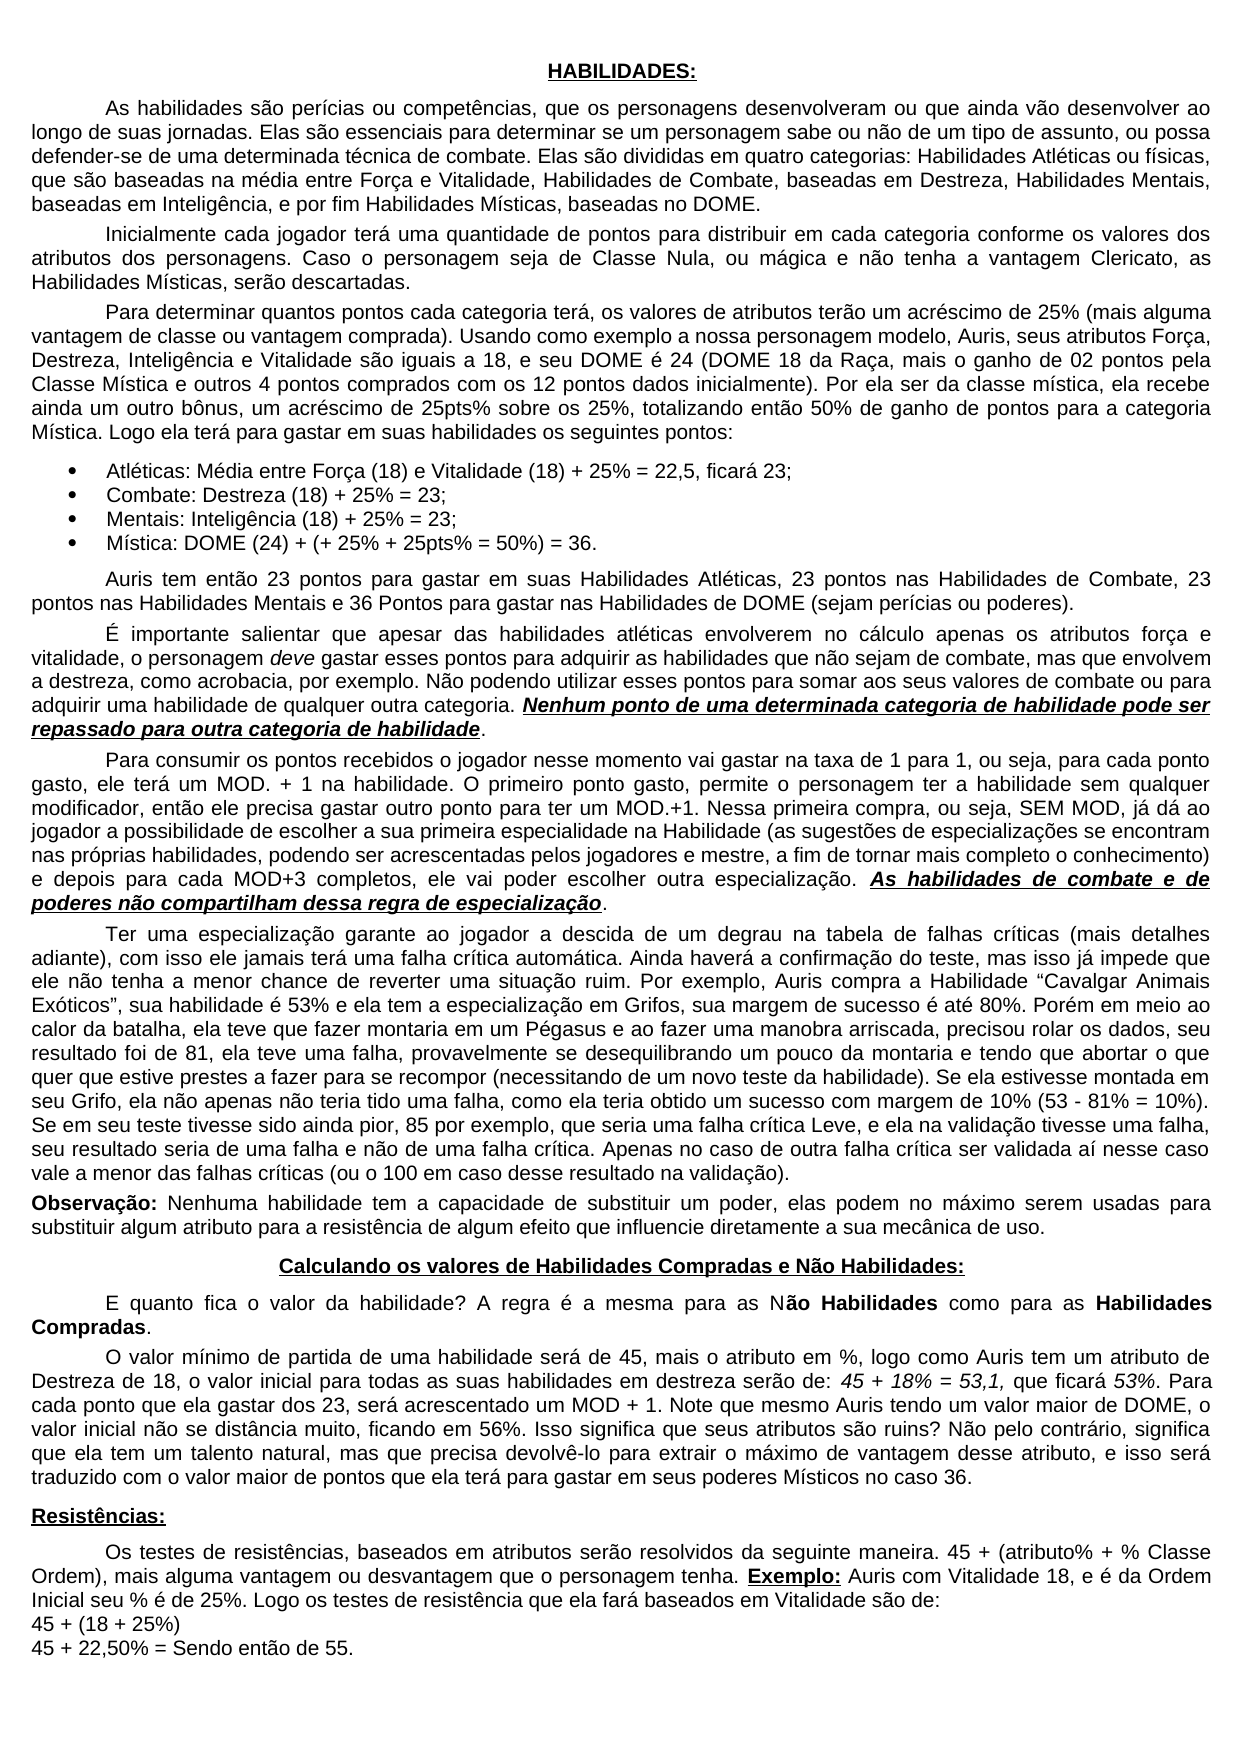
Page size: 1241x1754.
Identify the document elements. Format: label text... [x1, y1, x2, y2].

text O valor mínimo de partida de uma habilidade será de 45, mais o atributo em %, logo como Auris tem um atributo de Destreza de 18, o valor inicial para todas as suas habilidades em destreza serão de: 45 + 18% = 53,1, que ficará 53%. Para cada ponto que ela gastar dos 23, será acrescentado um MOD + 1. Note que mesmo Auris tendo um valor maior de DOME, o valor inicial não se distância muito, ficando em 56%. Isso significa que seus atributos são ruins? Não pelo contrário, significa que ela tem um talento natural, mas que precisa devolvê-lo para extrair o máximo de vantagem desse atributo, e isso será traduzido com o valor maior de pontos que ela terá para gastar em seus poderes Místicos no caso 36. [31, 1345, 1212, 1488]
list Combate: Destreza (18) + 25% = 23; [69, 482, 1212, 507]
list Mentais: Inteligência (18) + 25% = 23; [69, 507, 1212, 531]
text Os testes de resistências, baseados em atributos serão resolvidos da seguinte maneira. 45 + (atributo% + % Classe Ordem), mais alguma vantagem ou desvantagem que o personagem tenha. Exemplo: Auris com Vitalidade 18, e é da Ordem Inicial seu % é de 25%. Logo os testes de resistência que ela fará baseados em Vitalidade são de: [31, 1540, 1212, 1612]
text Para consumir os pontos recebidos o jogador nesse momento vai gastar na taxa de 1 para 1, ou seja, para cada ponto gasto, ele terá um MOD. + 1 na habilidade. O primeiro ponto gasto, permite o personagem ter a habilidade sem qualquer modificador, então ele precisa gastar outro ponto para ter um MOD.+1. Nessa primeira compra, ou seja, SEM MOD, já dá ao jogador a possibilidade de escolher a sua primeira especialidade na Habilidade (as sugestões de especializações se encontram nas próprias habilidades, podendo ser acrescentadas pelos jogadores e mestre, a fim de tornar mais completo o conhecimento) e depois para cada MOD+3 completos, ele vai poder escolher outra especialização. As habilidades de combate e de poderes não compartilham dessa regra de especialização. [31, 747, 1212, 915]
text Auris tem então 23 pontos para gastar em suas Habilidades Atléticas, 23 pontos nas Habilidades de Combate, 23 pontos nas Habilidades Mentais e 36 Pontos para gastar nas Habilidades de DOME (sejam perícias ou poderes). [31, 567, 1212, 615]
text É importante salientar que apesar das habilidades atléticas envolverem no cálculo apenas os atributos força e vitalidade, o personagem deve gastar esses pontos para adquirir as habilidades que não sejam de combate, mas que envolvem a destreza, como acrobacia, por exemplo. Não podendo utilizar esses pontos para somar aos seus valores de combate ou para adquirir uma habilidade de qualquer outra categoria. Nenhum ponto de uma determinada categoria de habilidade pode ser repassado para outra categoria de habilidade. [31, 621, 1212, 741]
text HABILIDADES: [31, 59, 1212, 83]
text Calculando os valores de Habilidades Compradas e Não Habilidades: [31, 1254, 1212, 1278]
list Atléticas: Média entre Força (18) e Vitalidade (18) + 25% = 22,5, ficará 23; [69, 458, 1212, 482]
text 45 + 22,50% = Sendo então de 55. [31, 1636, 1212, 1660]
list Mística: DOME (24) + (+ 25% + 25pts% = 50%) = 36. [69, 531, 1212, 555]
text 45 + (18 + 25%) [31, 1612, 1212, 1636]
text E quanto fica o valor da habilidade? A regra é a mesma para as Não Habilidades como para as Habilidades Compradas. [31, 1291, 1212, 1338]
text As habilidades são perícias ou competências, que os personagens desenvolveram ou que ainda vão desenvolver ao longo de suas jornadas. Elas são essenciais para determinar se um personagem sabe ou não de um tipo de assunto, ou possa defender-se de uma determinada técnica de combate. Elas são divididas em quatro categorias: Habilidades Atléticas ou físicas, que são baseadas na média entre Força e Vitalidade, Habilidades de Combate, baseadas em Destreza, Habilidades Mentais, baseadas em Inteligência, e por fim Habilidades Místicas, baseadas no DOME. [31, 96, 1212, 215]
text Observação: Nenhuma habilidade tem a capacidade de substituir um poder, elas podem no máximo serem usadas para substituir algum atributo para a resistência de algum efeito que influencie diretamente a sua mecânica de uso. [31, 1191, 1212, 1239]
text Ter uma especialização garante ao jogador a descida de um degrau na tabela de falhas críticas (mais detalhes adiante), com isso ele jamais terá uma falha crítica automática. Ainda haverá a confirmação do teste, mas isso já impede que ele não tenha a menor chance de reverter uma situação ruim. Por exemplo, Auris compra a Habilidade “Cavalgar Animais Exóticos”, sua habilidade é 53% e ela tem a especialização em Grifos, sua margem de sucesso é até 80%. Porém em meio ao calor da batalha, ela teve que fazer montaria em um Pégasus e ao fazer uma manobra arriscada, precisou rolar os dados, seu resultado foi de 81, ela teve uma falha, provavelmente se desequilibrando um pouco da montaria e tendo que abortar o que quer que estive prestes a fazer para se recompor (necessitando de um novo teste da habilidade). Se ela estivesse montada em seu Grifo, ela não apenas não teria tido uma falha, como ela teria obtido um sucesso com margem de 10% (53 - 81% = 10%). Se em seu teste tivesse sido ainda pior, 85 por exemplo, que seria uma falha crítica Leve, e ela na validação tivesse uma falha, seu resultado seria de uma falha e não de uma falha crítica. Apenas no caso de outra falha crítica ser validada aí nesse caso vale a menor das falhas críticas (ou o 100 em caso desse resultado na validação). [31, 921, 1212, 1185]
text Para determinar quantos pontos cada categoria terá, os valores de atributos terão um acréscimo de 25% (mais alguma vantagem de classe ou vantagem comprada). Usando como exemplo a nossa personagem modelo, Auris, seus atributos Força, Destreza, Inteligência e Vitalidade são iguais a 18, e seu DOME é 24 (DOME 18 da Raça, mais o ganho de 02 pontos pela Classe Mística e outros 4 pontos comprados com os 12 pontos dados inicialmente). Por ela ser da classe mística, ela recebe ainda um outro bônus, um acréscimo de 25pts% sobre os 25%, totalizando então 50% de ganho de pontos para a categoria Mística. Logo ela terá para gastar em suas habilidades os seguintes pontos: [31, 300, 1212, 443]
text Inicialmente cada jogador terá uma quantidade de pontos para distribuir em cada categoria conforme os valores dos atributos dos personagens. Caso o personagem seja de Classe Nula, ou mágica e não tenha a vantagem Clericato, as Habilidades Místicas, serão descartadas. [31, 222, 1212, 293]
text Resistências: [31, 1503, 1212, 1527]
